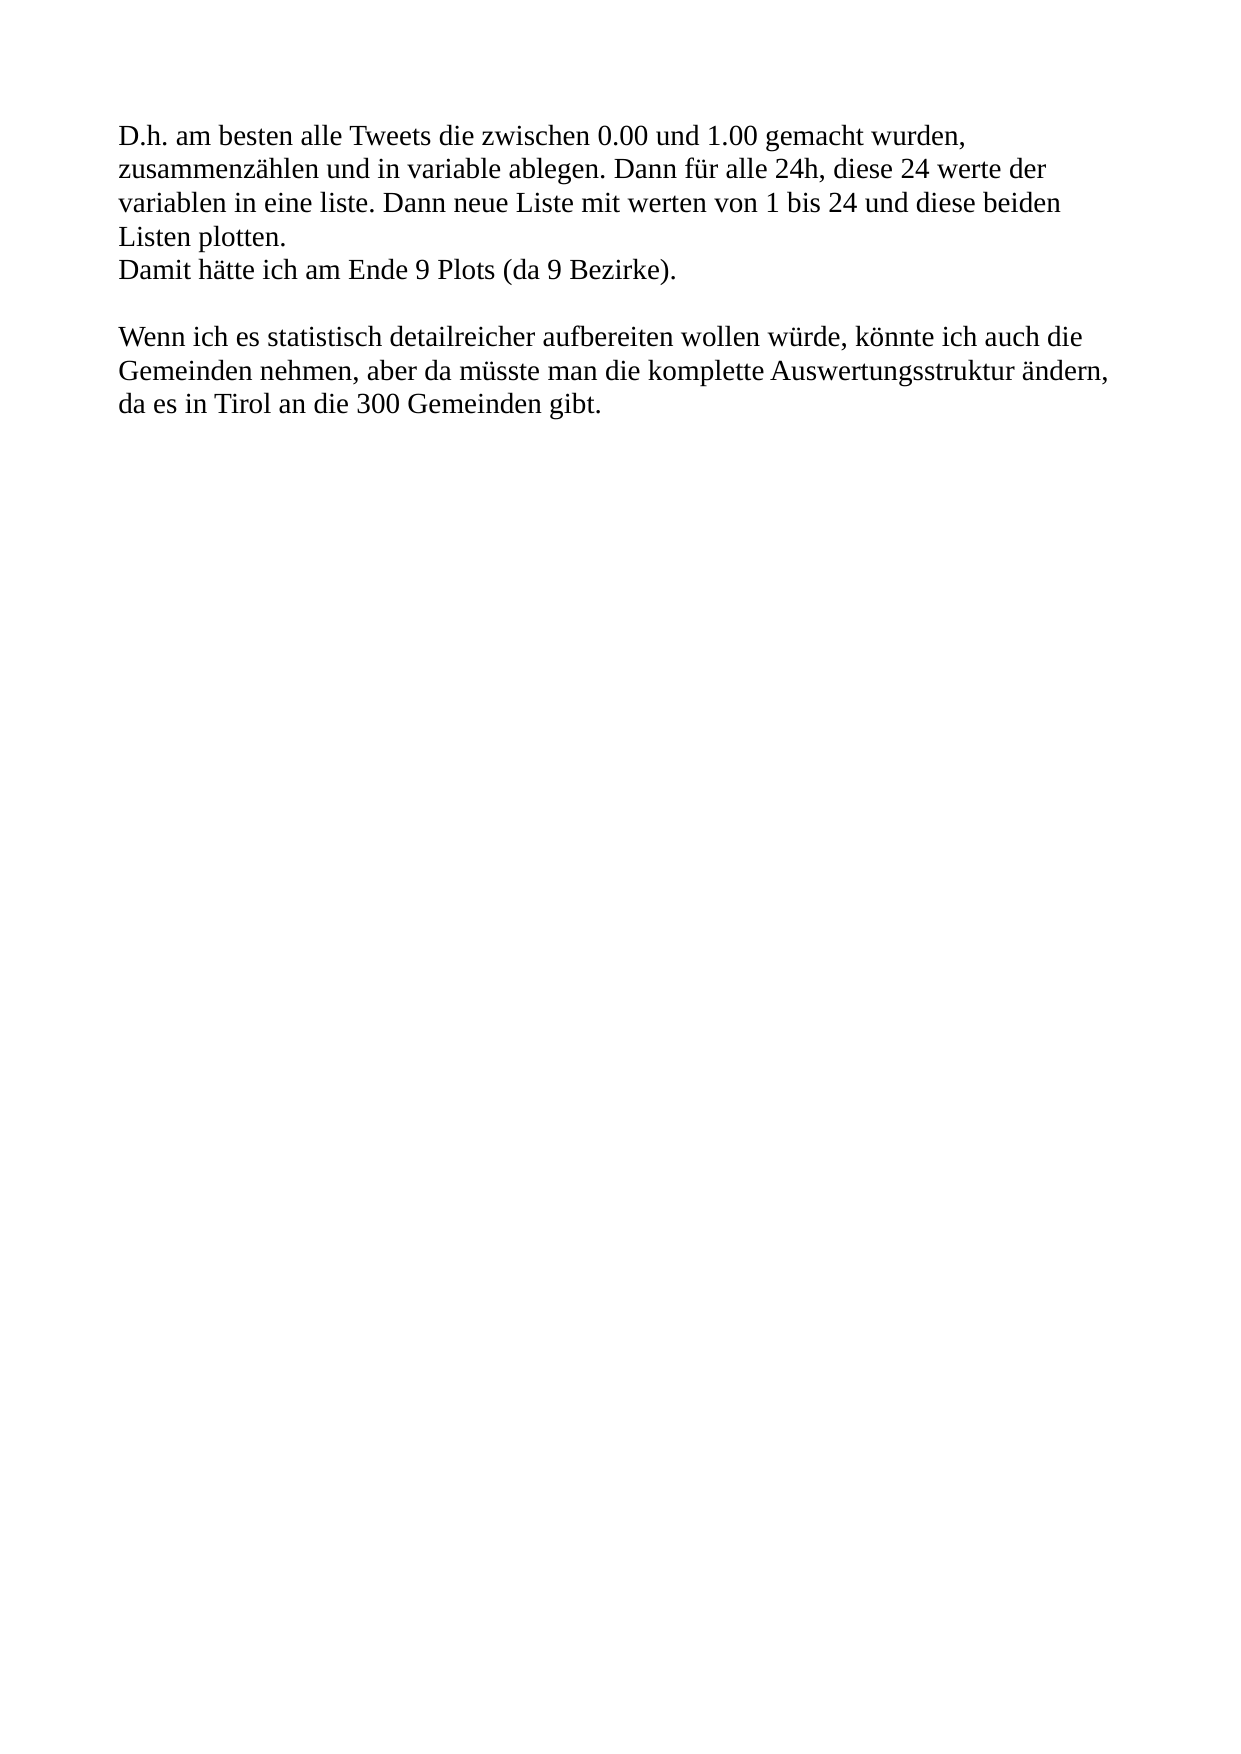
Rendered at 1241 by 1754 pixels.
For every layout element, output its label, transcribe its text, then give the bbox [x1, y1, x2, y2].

text D.h. am besten alle Tweets die zwischen 0.00 und 1.00 gemacht wurden, zusammenzählen und in variable ablegen. Dann für alle 24h, diese 24 werte der variablen in eine liste. Dann neue Liste mit werten von 1 bis 24 und diese beiden Listen plotten. [118, 118, 1122, 252]
text Wenn ich es statistisch detailreicher aufbereiten wollen würde, könnte ich auch die Gemeinden nehmen, aber da müsste man die komplette Auswertungsstruktur ändern, da es in Tirol an die 300 Gemeinden gibt. [118, 319, 1122, 420]
text Damit hätte ich am Ende 9 Plots (da 9 Bezirke). [118, 252, 1122, 286]
